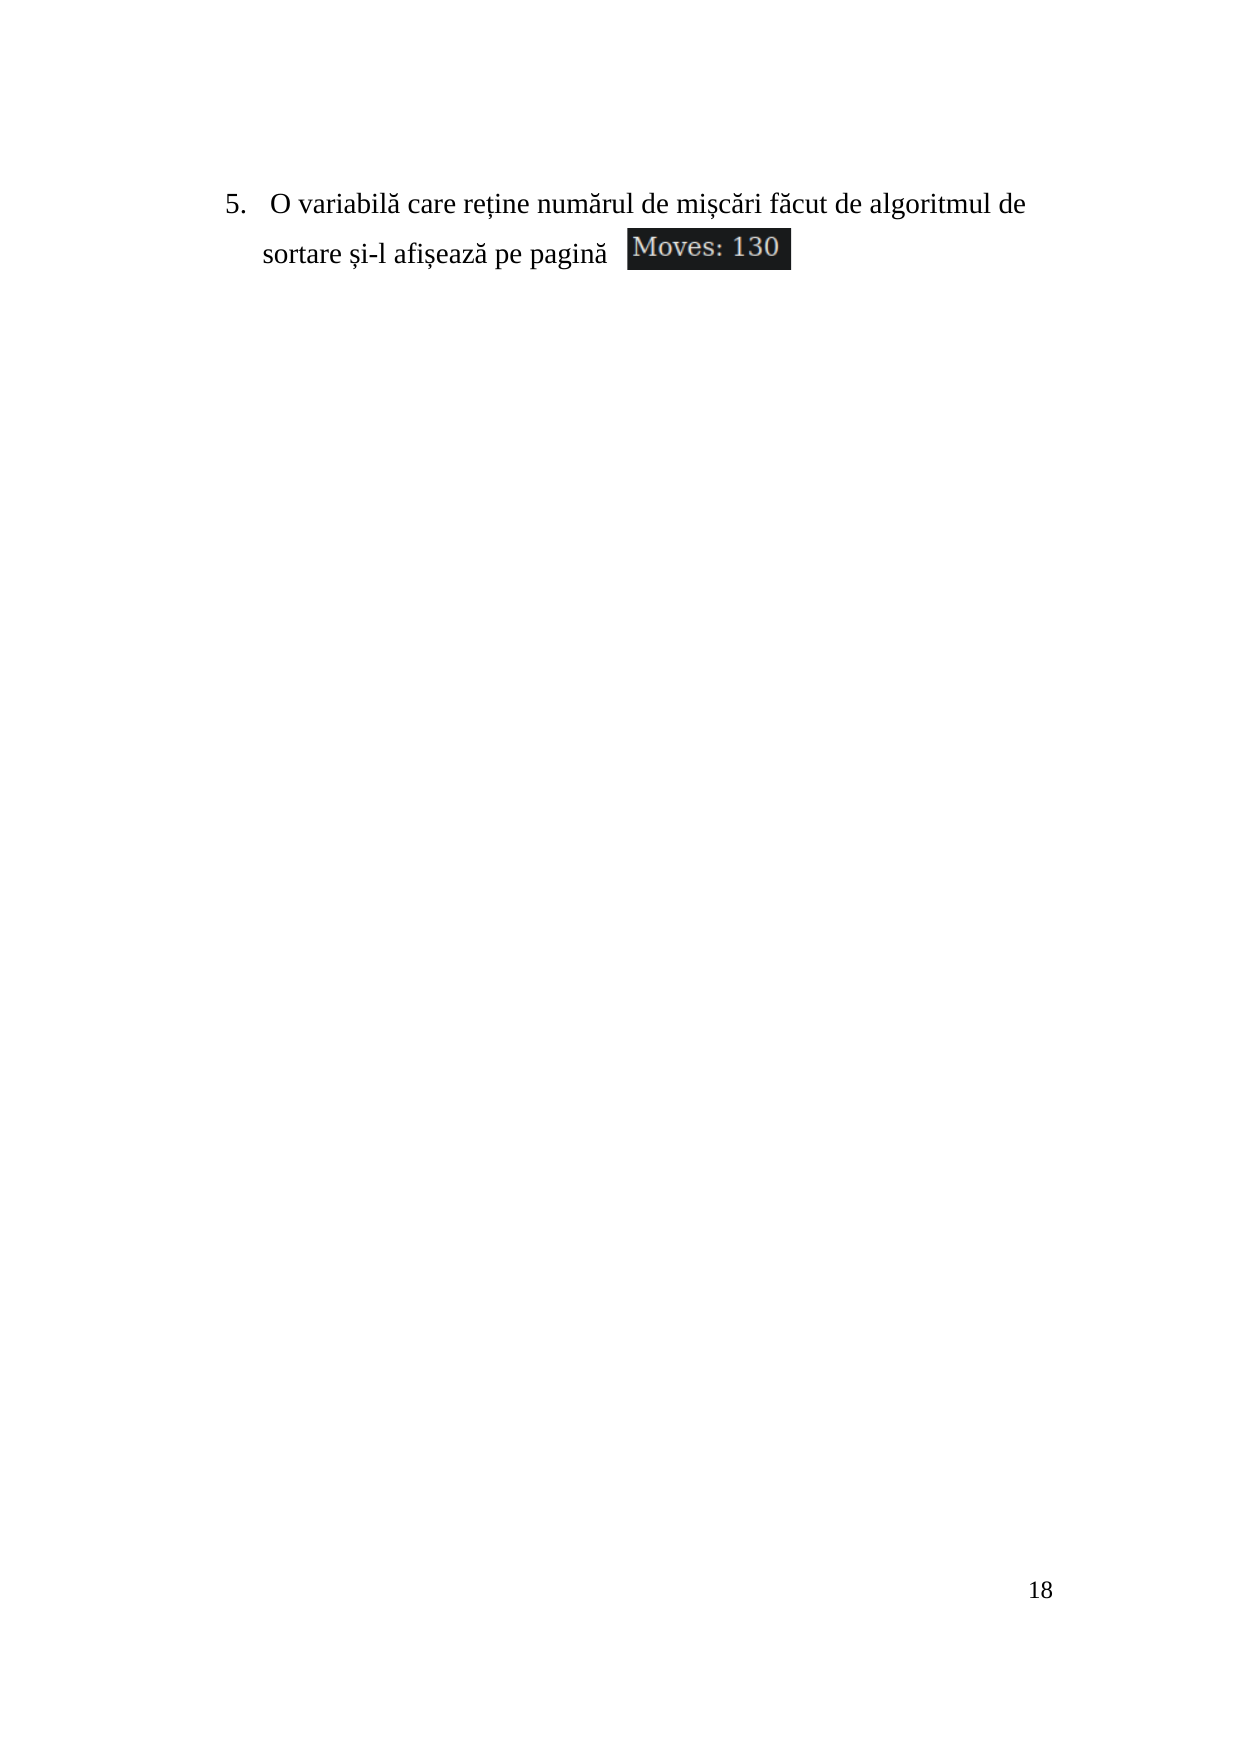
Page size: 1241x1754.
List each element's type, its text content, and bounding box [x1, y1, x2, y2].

list O variabilă care reține numărul de mișcări făcut de algoritmul de sortare și-l afișează pe pagină [225, 186, 1053, 306]
picture [627, 228, 792, 270]
list [225, 150, 1053, 174]
